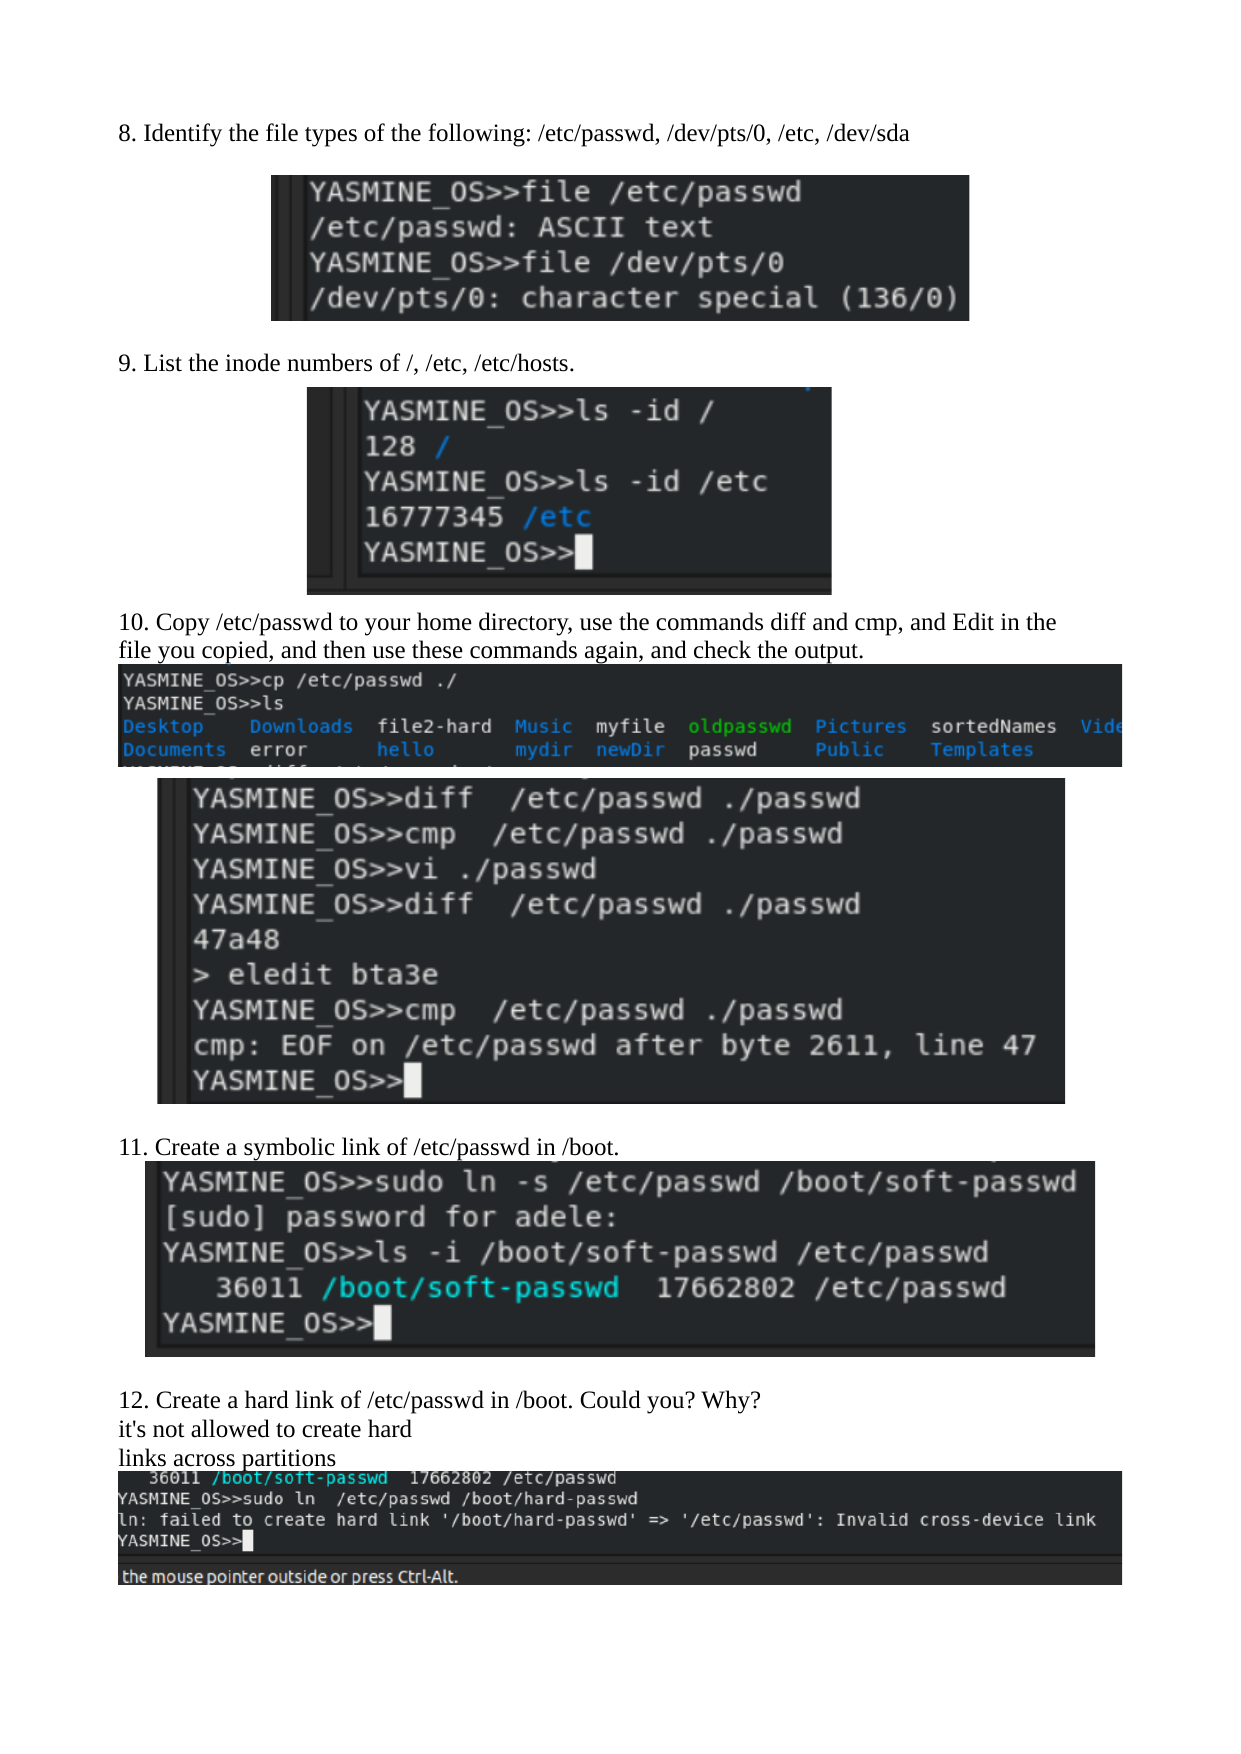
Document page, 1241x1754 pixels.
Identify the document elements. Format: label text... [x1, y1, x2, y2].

text file you copied, and then use these commands again, and check the output. [118, 636, 1122, 664]
text 9. List the inode numbers of /, /etc, /etc/hosts. [118, 348, 1122, 377]
picture [118, 1471, 1123, 1585]
picture [157, 778, 1066, 1104]
picture [118, 664, 1123, 767]
picture [306, 387, 832, 595]
text 12. Create a hard link of /etc/passwd in /boot. Could you? Why? [118, 1385, 1122, 1414]
picture [271, 175, 970, 321]
text 11. Create a symbolic link of /etc/passwd in /boot. [118, 1132, 1122, 1161]
text it's not allowed to create hard [118, 1414, 1122, 1443]
text 8. Identify the file types of the following: /etc/passwd, /dev/pts/0, /etc, /dev/sda [118, 118, 1122, 147]
text 10. Copy /etc/passwd to your home directory, use the commands diff and cmp, and Edit in the [118, 607, 1122, 636]
text links across partitions [118, 1443, 1122, 1471]
picture [145, 1161, 1096, 1357]
